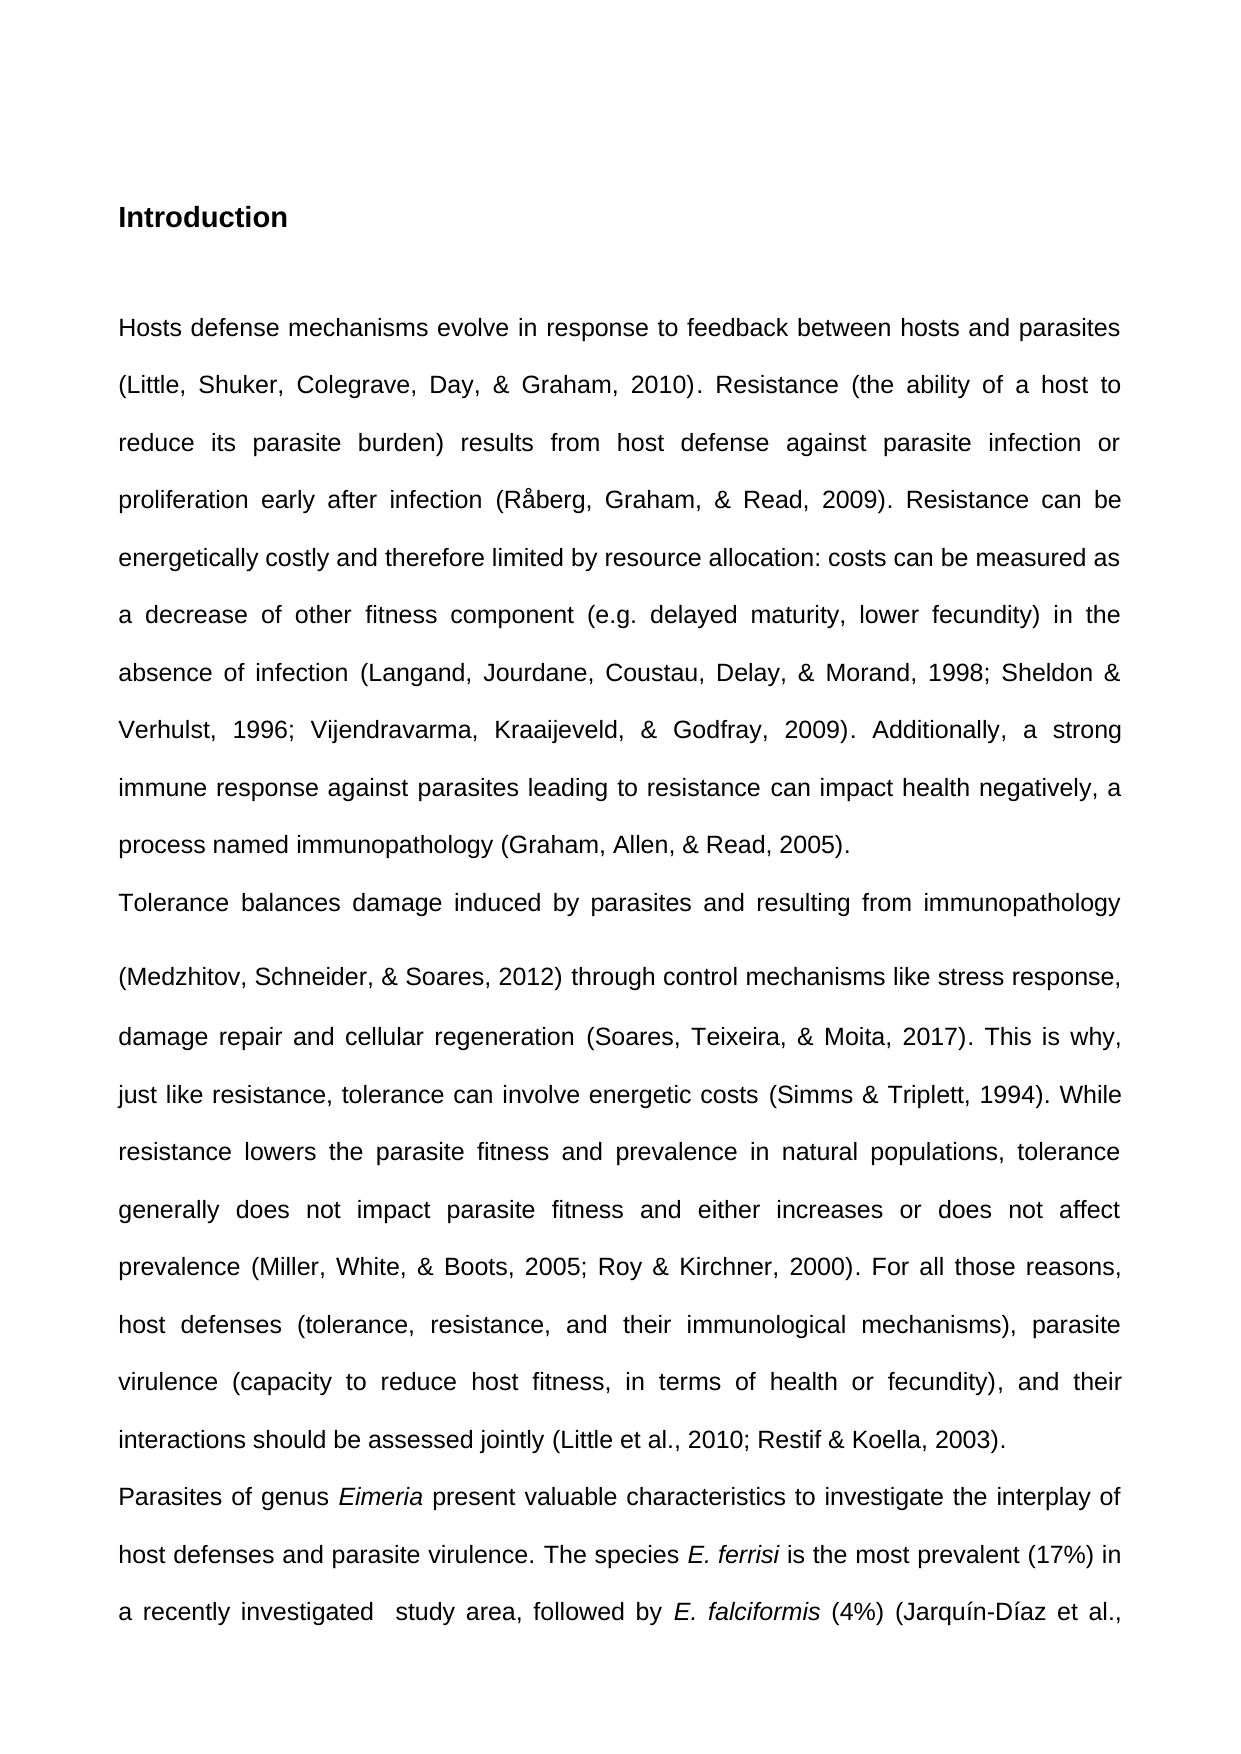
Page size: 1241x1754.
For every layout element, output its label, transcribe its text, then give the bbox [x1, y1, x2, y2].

text Tolerance balances damage induced by parasites and resulting from immunopathology (Medzhitov, Schneider, & Soares, 2012) through control mechanisms like stress response, damage repair and cellular regeneration (Soares, Teixeira, & Moita, 2017). This is why, just like resistance, tolerance can involve energetic costs (Simms & Triplett, 1994). While resistance lowers the parasite fitness and prevalence in natural populations, tolerance generally does not impact parasite fitness and either increases or does not affect prevalence (Miller, White, & Boots, 2005; Roy & Kirchner, 2000). For all those reasons, host defenses (tolerance, resistance, and their immunological mechanisms), parasite virulence (capacity to reduce host fitness, in terms of health or fecundity), and their interactions should be assessed jointly (Little et al., 2010; Restif & Koella, 2003). [118, 888, 1122, 1453]
text Parasites of genus Eimeria present valuable characteristics to investigate the interplay of host defenses and parasite virulence. The species E. ferrisi is the most prevalent (17%) in a recently investigated study area, followed by E. falciformis (4%) (Jarquín-Díaz et al., [118, 1482, 1122, 1626]
subtitle Introduction [118, 200, 1122, 233]
text Hosts defense mechanisms evolve in response to feedback between hosts and parasites (Little, Shuker, Colegrave, Day, & Graham, 2010). Resistance (the ability of a host to reduce its parasite burden) results from host defense against parasite infection or proliferation early after infection (Råberg, Graham, & Read, 2009). Resistance can be energetically costly and therefore limited by resource allocation: costs can be measured as a decrease of other fitness component (e.g. delayed maturity, lower fecundity) in the absence of infection (Langand, Jourdane, Coustau, Delay, & Morand, 1998; Sheldon & Verhulst, 1996; Vijendravarma, Kraaijeveld, & Godfray, 2009). Additionally, a strong immune response against parasites leading to resistance can impact health negatively, a process named immunopathology (Graham, Allen, & Read, 2005). [118, 313, 1122, 859]
